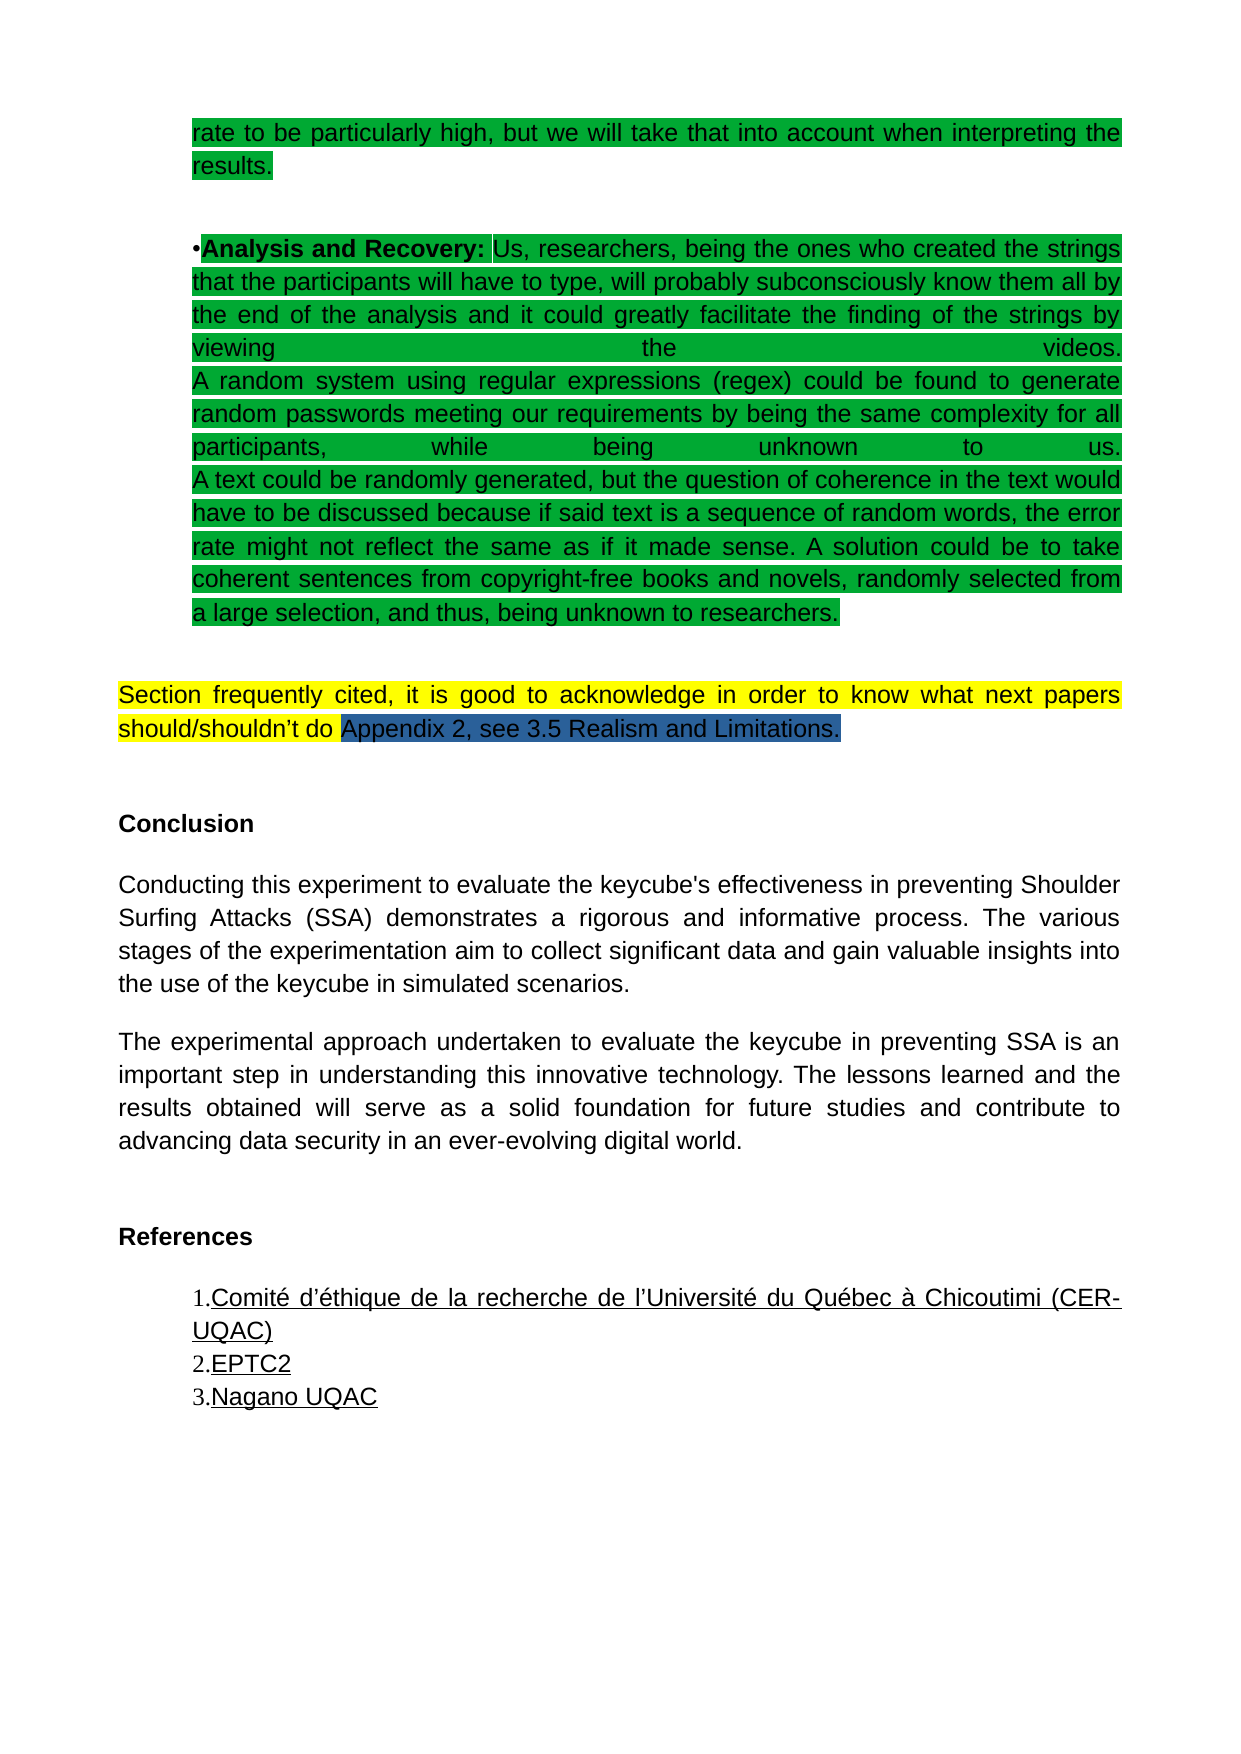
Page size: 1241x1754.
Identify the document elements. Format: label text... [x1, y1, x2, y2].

list Nagano UQAC [118, 1382, 1122, 1411]
subtitle Conclusion [118, 809, 1122, 838]
list Comité d’éthique de la recherche de l’Université du Québec à Chicoutimi (CER-UQAC) [118, 1283, 1122, 1344]
text Conducting this experiment to evaluate the keycube's effectiveness in preventing Shoulder Surfing Attacks (SSA) demonstrates a rigorous and informative process. The various stages of the experimentation aim to collect significant data and gain valuable insights into the use of the keycube in simulated scenarios. [118, 870, 1122, 998]
list EPTC2 [118, 1349, 1122, 1378]
list rate to be particularly high, but we will take that into account when interpreting the results. [118, 118, 1122, 180]
text Section frequently cited, it is good to acknowledge in order to know what next papers should/shouldn’t do Appendix 2, see 3.5 Realism and Limitations. [118, 681, 1122, 742]
list Analysis and Recovery: Us, researchers, being the ones who created the strings that the participants will have to type, will probably subconsciously know them all by the end of the analysis and it could greatly facilitate the finding of the strings by viewing the videos. A random system using regular expressions (regex) could be found to generate random passwords meeting our requirements by being the same complexity for all participants, while being unknown to us. A text could be randomly generated, but the question of coherence in the text would have to be discussed because if said text is a sequence of random words, the error rate might not reflect the same as if it made sense. A solution could be to take coherent sentences from copyright-free books and novels, randomly selected from a large selection, and thus, being unknown to researchers. [118, 234, 1122, 626]
subtitle References [118, 1222, 1122, 1250]
text The experimental approach undertaken to evaluate the keycube in preventing SSA is an important step in understanding this innovative technology. The lessons learned and the results obtained will serve as a solid foundation for future studies and contribute to advancing data security in an ever-evolving digital world. [118, 1027, 1122, 1155]
